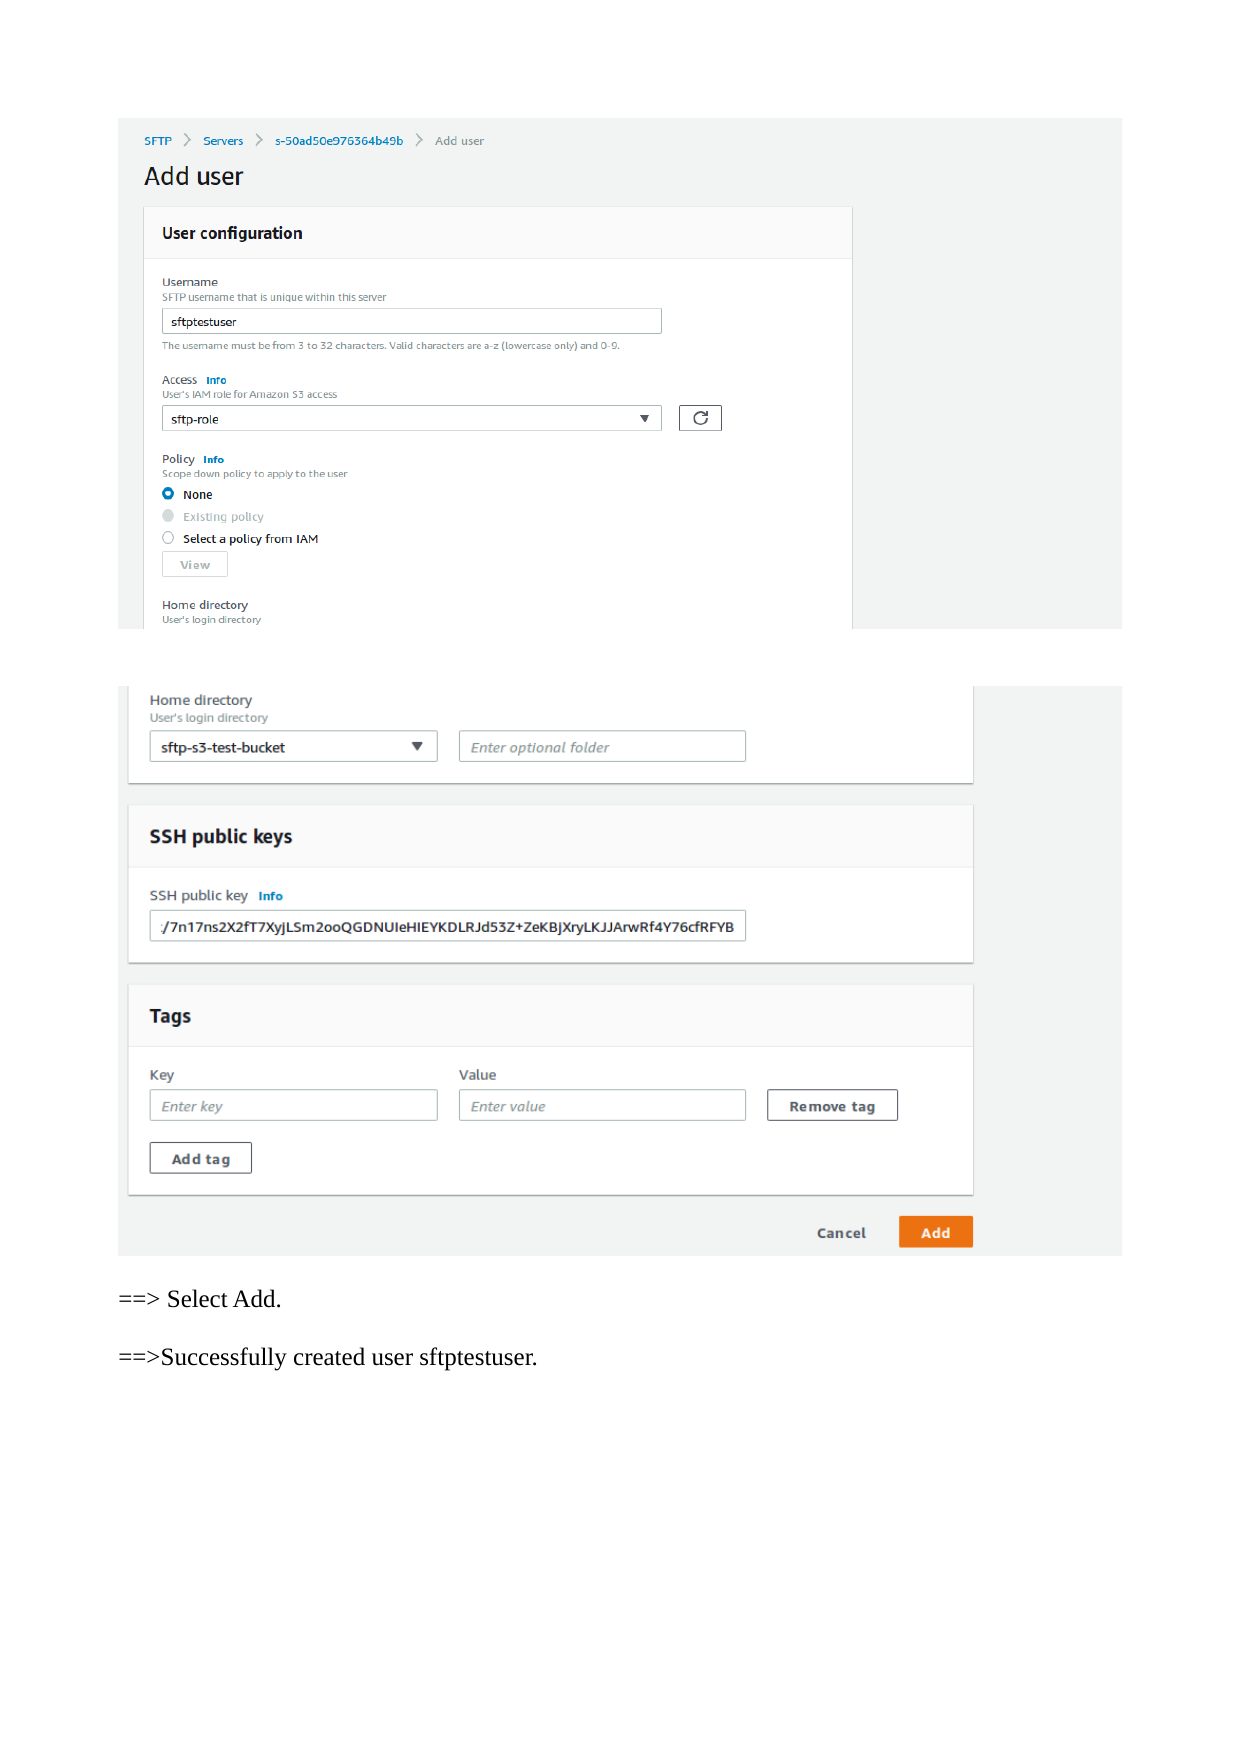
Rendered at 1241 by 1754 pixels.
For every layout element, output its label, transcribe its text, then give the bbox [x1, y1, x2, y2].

picture [118, 118, 1123, 629]
text ==> Select Add. [118, 1284, 1122, 1313]
picture [118, 686, 1123, 1256]
text ==>Successfully created user sftptestuser. [118, 1342, 1122, 1371]
